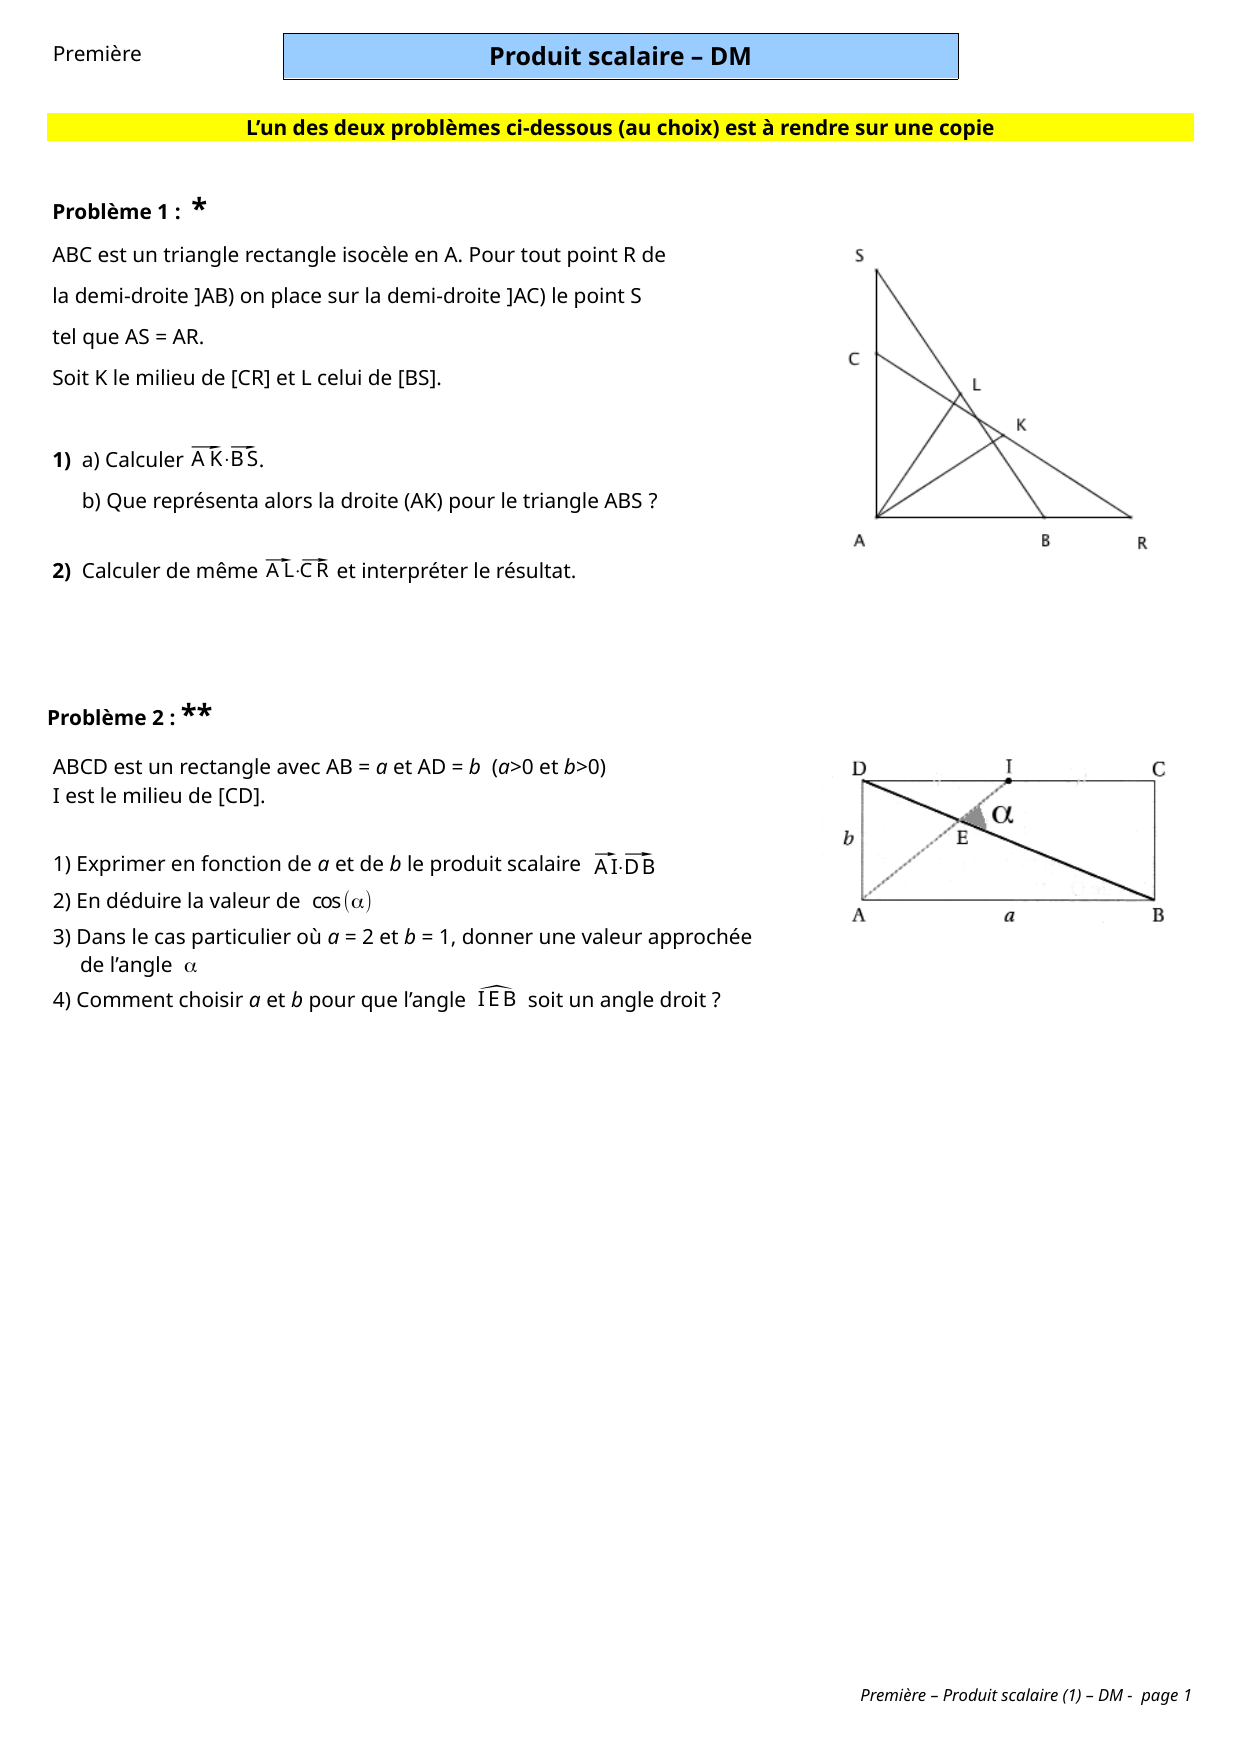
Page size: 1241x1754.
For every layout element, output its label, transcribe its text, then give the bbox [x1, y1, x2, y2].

table_header Problème 1 : * ABC est un triangle rectangle isocèle en A. Pour tout point R de la demi-droite ]AB) on place sur la demi-droite ]AC) le point S tel que AS = AR. Soit K le milieu de [CR] et L celui de [BS]. a) Calculer . b) Que représenta alors la droite (AK) pour le triangle ABS ? Calculer de même et interpréter le résultat. [52, 147, 790, 626]
table_header [790, 147, 1194, 626]
table_header [959, 33, 1194, 78]
table_header Produit scalaire – DM [284, 34, 958, 78]
table_header [803, 747, 1194, 1025]
table_header ABCD est un rectangle avec AB = a et AD = b (a>0 et b>0) I est le milieu de [CD]. 1) Exprimer en fonction de a et de b le produit scalaire 2) En déduire la valeur de 3) Dans le cas particulier où a = 2 et b = 1, donner une valeur approchée de l’angle 4) Comment choisir a et b pour que l’angle soit un angle droit ? [47, 747, 802, 1025]
picture [822, 752, 1175, 934]
text Problème 2 : ** [47, 694, 1194, 734]
picture [821, 232, 1162, 568]
text L’un des deux problèmes ci-dessous (au choix) est à rendre sur une copie [47, 113, 1194, 141]
table_header Première [47, 33, 283, 78]
